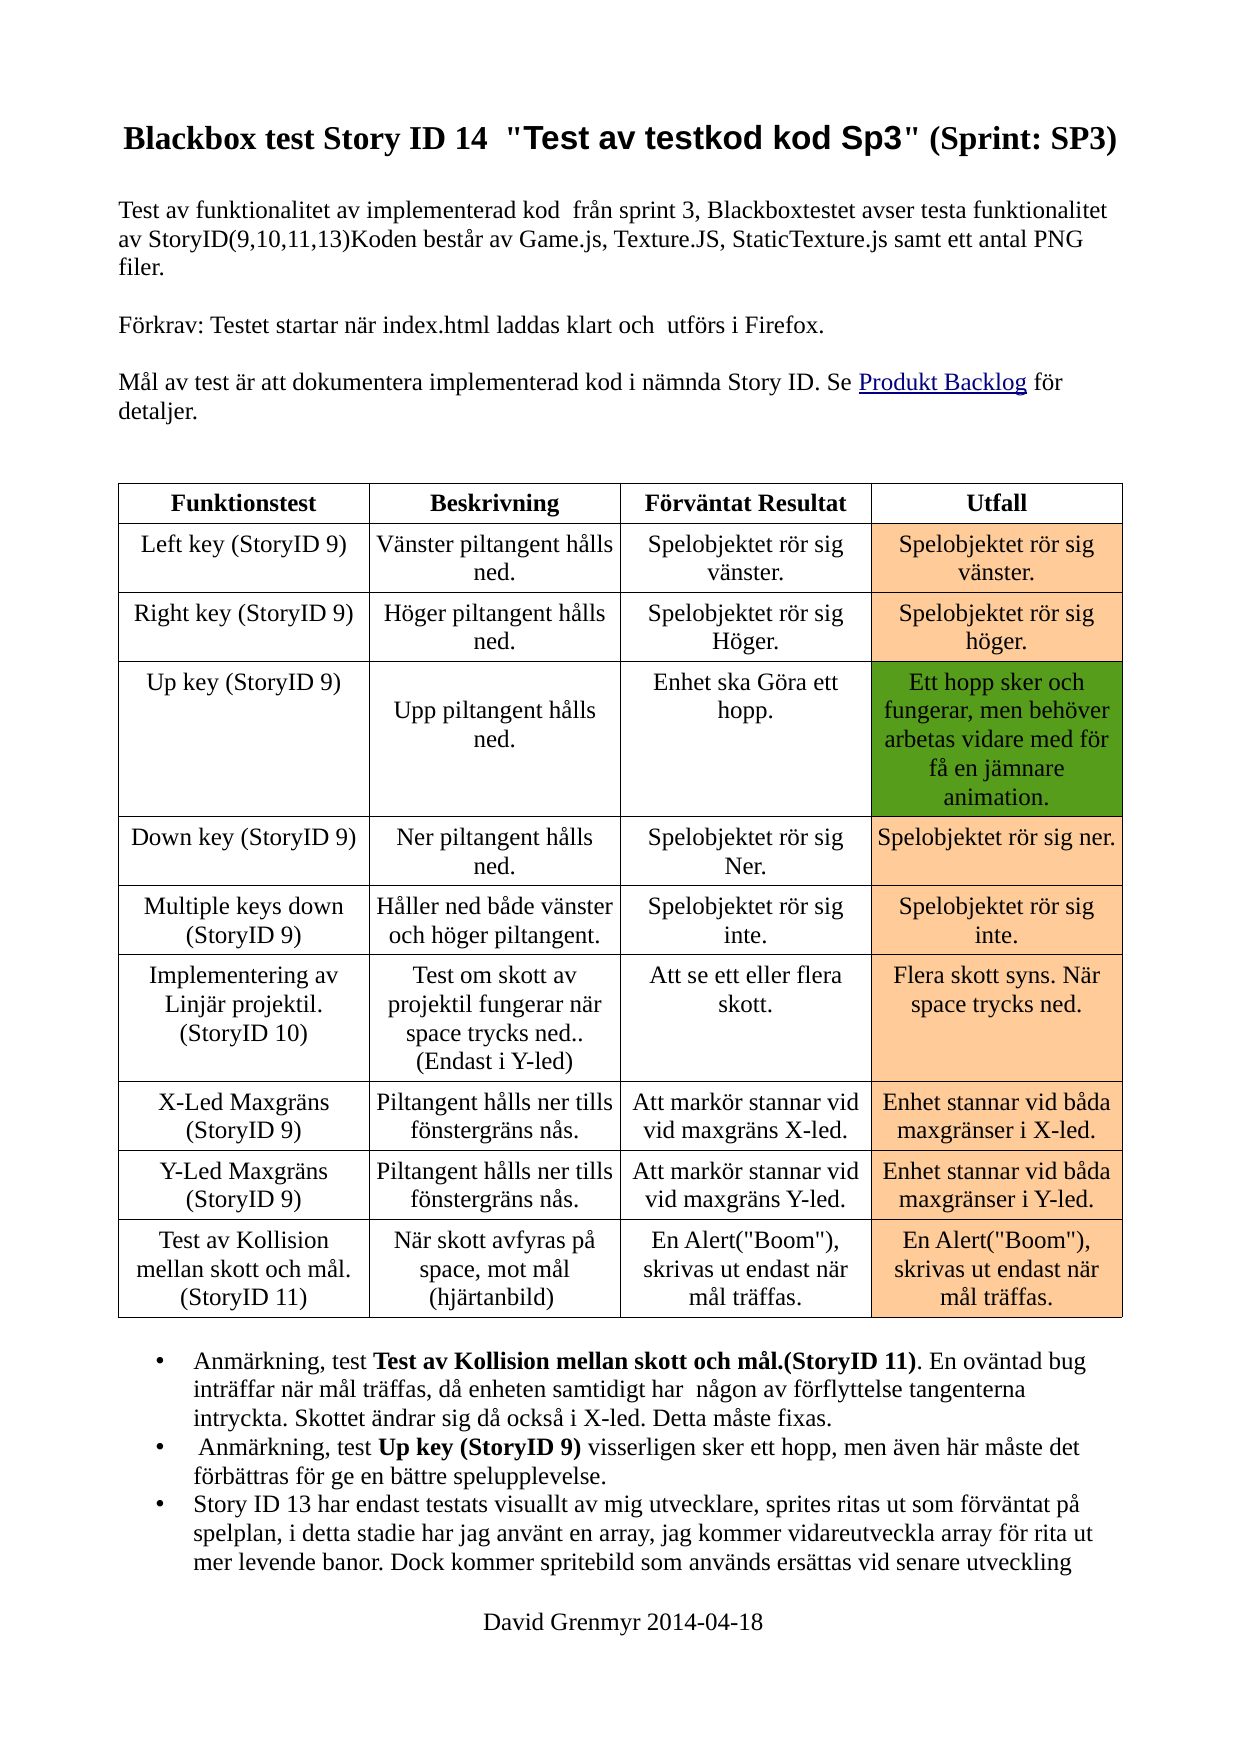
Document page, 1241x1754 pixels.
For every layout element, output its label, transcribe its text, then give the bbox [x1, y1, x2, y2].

table_cell Multiple keys down (StoryID 9) [119, 886, 369, 954]
table_cell Att markör stannar vid vid maxgräns Y-led. [621, 1151, 871, 1219]
table_cell Håller ned både vänster och höger piltangent. [370, 886, 620, 954]
table_cell Upp piltangent hålls ned. [370, 662, 620, 816]
text Blackbox test Story ID 14 "Test av testkod kod Sp3" (Sprint: SP3) [118, 118, 1122, 157]
table_cell Test av Kollision mellan skott och mål.(StoryID 11) [119, 1220, 369, 1317]
table_cell Enhet ska Göra ett hopp. [621, 662, 871, 816]
table_cell Att markör stannar vid vid maxgräns X-led. [621, 1082, 871, 1150]
list Anmärkning, test Up key (StoryID 9) visserligen sker ett hopp, men även här måste det förbättras för ge en bättre spelupplevelse. [156, 1432, 1122, 1489]
table_cell Up key (StoryID 9) [119, 662, 369, 816]
table_cell Spelobjektet rör sig höger. [872, 593, 1122, 661]
text Test av funktionalitet av implementerad kod från sprint 3, Blackboxtestet avser testa funktionalitet av StoryID(9,10,11,13)Koden består av Game.js, Texture.JS, StaticTexture.js samt ett antal PNG filer. [118, 195, 1122, 281]
table_header Beskrivning [370, 484, 620, 523]
table_cell Piltangent hålls ner tills fönstergräns nås. [370, 1151, 620, 1219]
table_cell Piltangent hålls ner tills fönstergräns nås. [370, 1082, 620, 1150]
table_cell Höger piltangent hålls ned. [370, 593, 620, 661]
table_cell X-Led Maxgräns (StoryID 9) [119, 1082, 369, 1150]
text Mål av test är att dokumentera implementerad kod i nämnda Story ID. Se Produkt Backlog för detaljer. [118, 367, 1122, 425]
table_header Funktionstest [119, 484, 369, 523]
list Anmärkning, test Test av Kollision mellan skott och mål.(StoryID 11). En oväntad bug inträffar när mål träffas, då enheten samtidigt har någon av förflyttelse tangenterna intryckta. Skottet ändrar sig då också i X-led. Detta måste fixas. [156, 1346, 1122, 1432]
table_header Förväntat Resultat [621, 484, 871, 523]
table_cell Vänster piltangent hålls ned. [370, 524, 620, 592]
table_cell Y-Led Maxgräns (StoryID 9) [119, 1151, 369, 1219]
table_cell När skott avfyras på space, mot mål (hjärtanbild) [370, 1220, 620, 1317]
table_cell Spelobjektet rör sig vänster. [621, 524, 871, 592]
table_cell Spelobjektet rör sig Ner. [621, 817, 871, 885]
table_cell Enhet stannar vid båda maxgränser i X-led. [872, 1082, 1122, 1150]
list Story ID 13 har endast testats visuallt av mig utvecklare, sprites ritas ut som förväntat på spelplan, i detta stadie har jag använt en array, jag kommer vidareutveckla array för rita ut mer levende banor. Dock kommer spritebild som används ersättas vid senare utveckling [156, 1489, 1122, 1576]
table_cell En Alert("Boom"), skrivas ut endast när mål träffas. [621, 1220, 871, 1317]
table_cell Flera skott syns. När space trycks ned. [872, 955, 1122, 1081]
table_cell En Alert("Boom"), skrivas ut endast när mål träffas. [872, 1220, 1122, 1317]
table_cell Down key (StoryID 9) [119, 817, 369, 885]
table_cell Enhet stannar vid båda maxgränser i Y-led. [872, 1151, 1122, 1219]
table_cell Att se ett eller flera skott. [621, 955, 871, 1081]
table_cell Spelobjektet rör sig vänster. [872, 524, 1122, 592]
table_cell Ner piltangent hålls ned. [370, 817, 620, 885]
table_cell Ett hopp sker och fungerar, men behöver arbetas vidare med för få en jämnare animation. [872, 662, 1122, 816]
table_cell Spelobjektet rör sig inte. [621, 886, 871, 954]
table_cell Test om skott av projektil fungerar när space trycks ned.. (Endast i Y-led) [370, 955, 620, 1081]
table_cell Right key (StoryID 9) [119, 593, 369, 661]
table_cell Left key (StoryID 9) [119, 524, 369, 592]
table_header Utfall [872, 484, 1122, 523]
table_cell Spelobjektet rör sig inte. [872, 886, 1122, 954]
text Förkrav: Testet startar när index.html laddas klart och utförs i Firefox. [118, 310, 1122, 339]
table_cell Implementering av Linjär projektil. (StoryID 10) [119, 955, 369, 1081]
table_cell Spelobjektet rör sig ner. [872, 817, 1122, 885]
table_cell Spelobjektet rör sig Höger. [621, 593, 871, 661]
